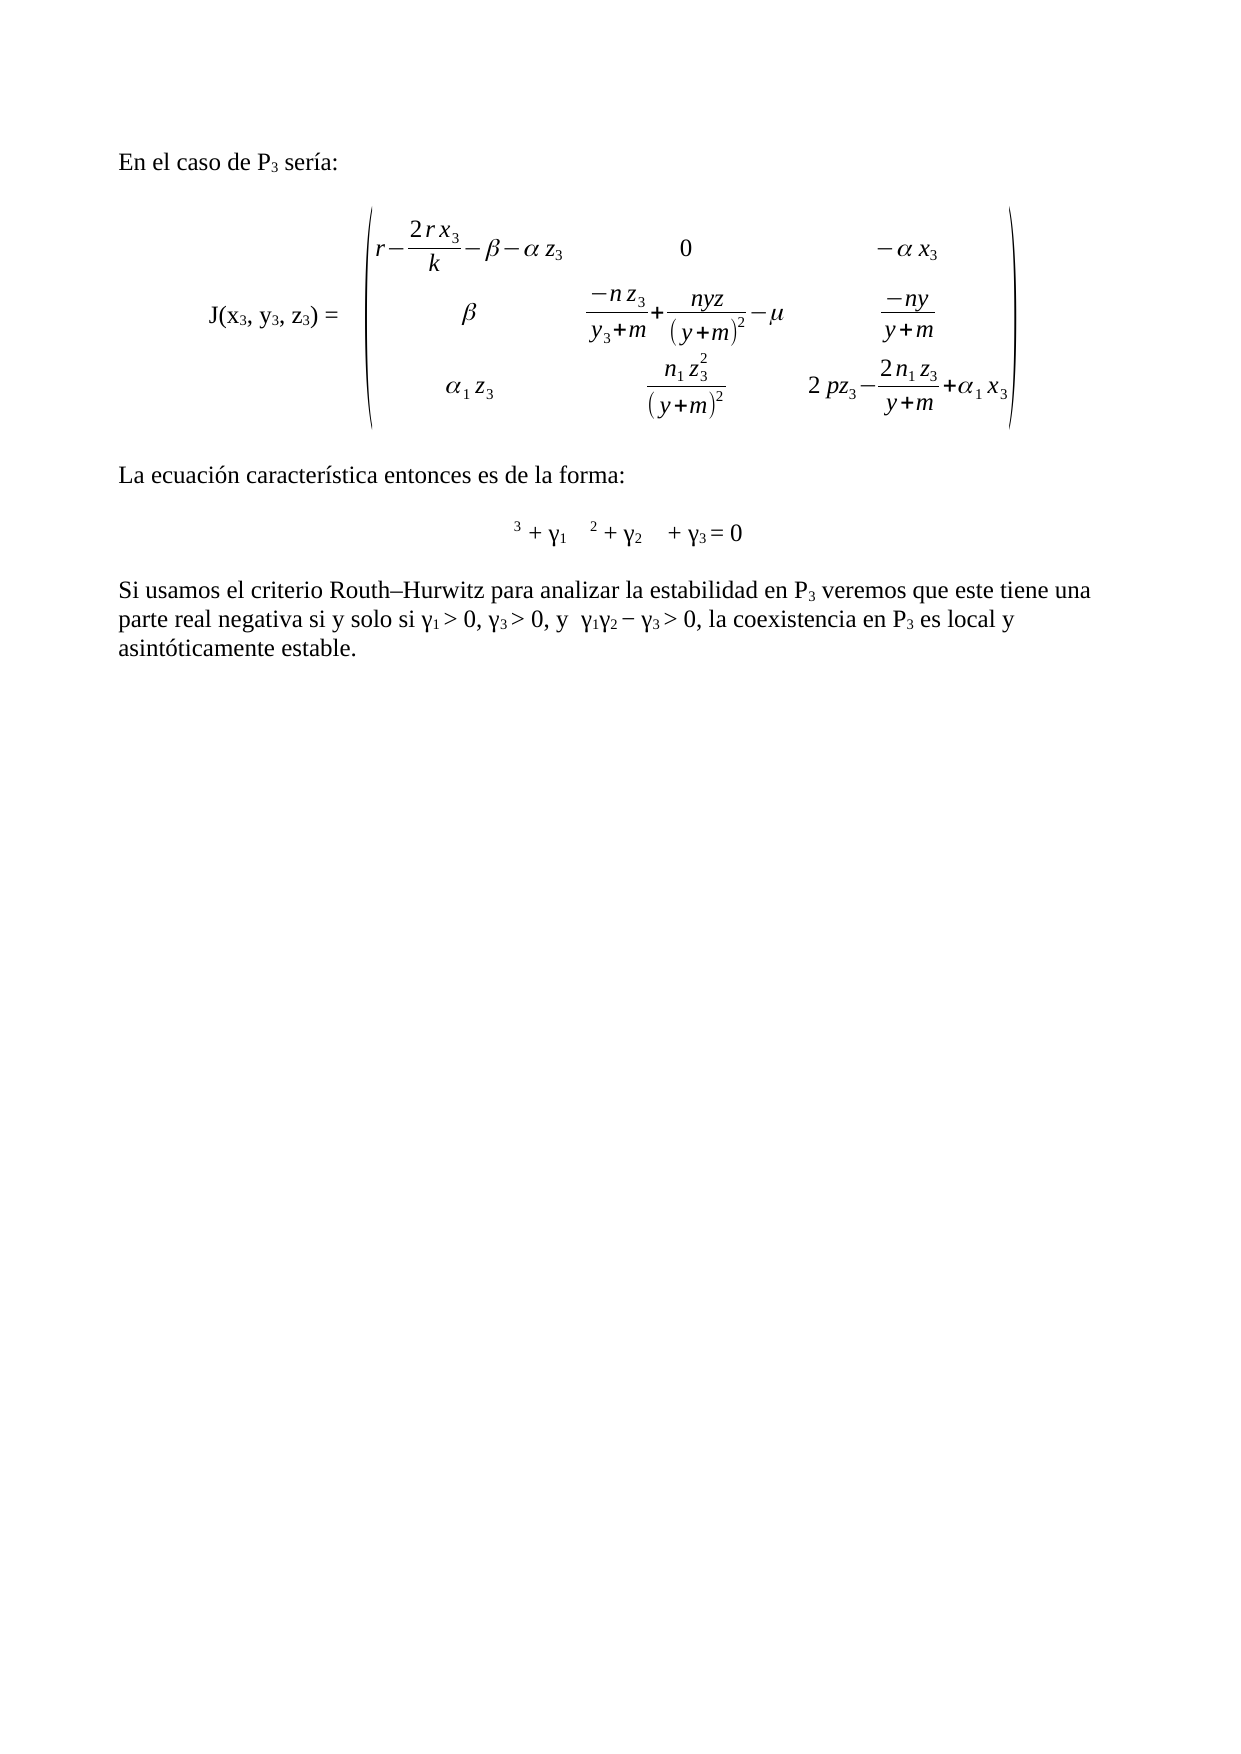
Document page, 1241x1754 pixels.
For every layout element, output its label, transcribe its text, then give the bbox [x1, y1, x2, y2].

text J(x3, y3, z3) = [118, 204, 1122, 432]
text 𝜆3 + γ1 𝜆2 + γ2𝜆 + γ3 = 0 [118, 518, 1122, 547]
text Si usamos el criterio Routh–Hurwitz para analizar la estabilidad en P3 veremos que este tiene una parte real negativa si y solo si γ1 > 0, γ3 > 0, y γ1γ2 − γ3 > 0, la coexistencia en P3 es local y asintóticamente estable. [118, 575, 1122, 662]
text La ecuación característica entonces es de la forma: [118, 460, 1122, 489]
text En el caso de P3 sería: [118, 147, 1122, 176]
